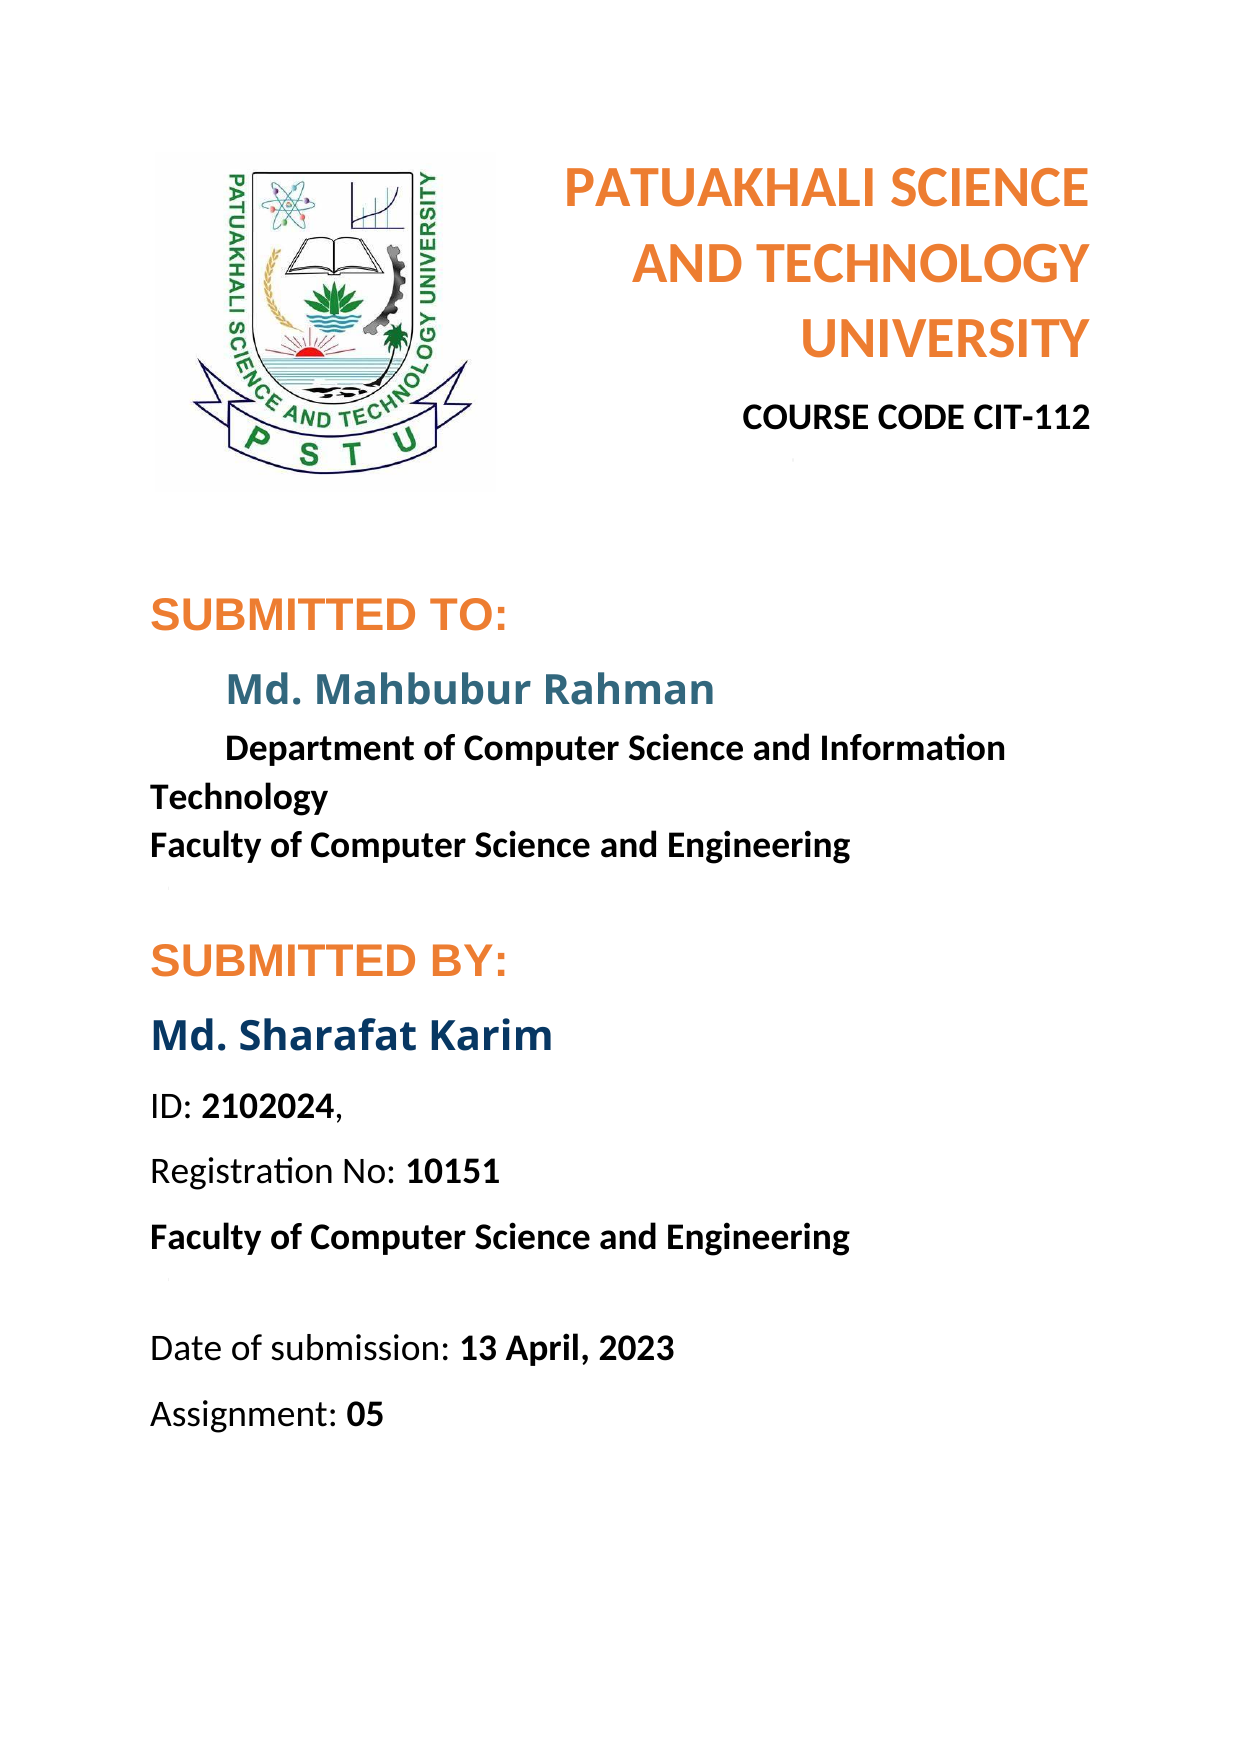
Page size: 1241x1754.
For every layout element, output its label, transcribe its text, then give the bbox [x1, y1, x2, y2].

text Md. Sharafat Karim [150, 1006, 1090, 1062]
text Registration No: 10151 [150, 1147, 1090, 1193]
subtitle Md. Mahbubur Rahman [150, 660, 1090, 717]
text SUBMITTED BY: [150, 933, 1090, 986]
text COURSE CODE CIT-112 [496, 393, 1090, 439]
text ID: 2102024, [150, 1082, 1090, 1128]
text SUBMITTED TO: [150, 588, 1090, 640]
subtitle Department of Computer Science and Information Technology [150, 724, 1090, 819]
text Assignment: 05 [150, 1389, 1090, 1435]
text Date of submission: 13 April, 2023 [150, 1324, 1090, 1370]
picture [154, 152, 496, 493]
text Faculty of Computer Science and Engineering [150, 1213, 1090, 1258]
text Faculty of Computer Science and Engineering [150, 821, 1090, 867]
text PATUAKHALI SCIENCE AND TECHNOLOGY UNIVERSITY [150, 150, 1090, 372]
